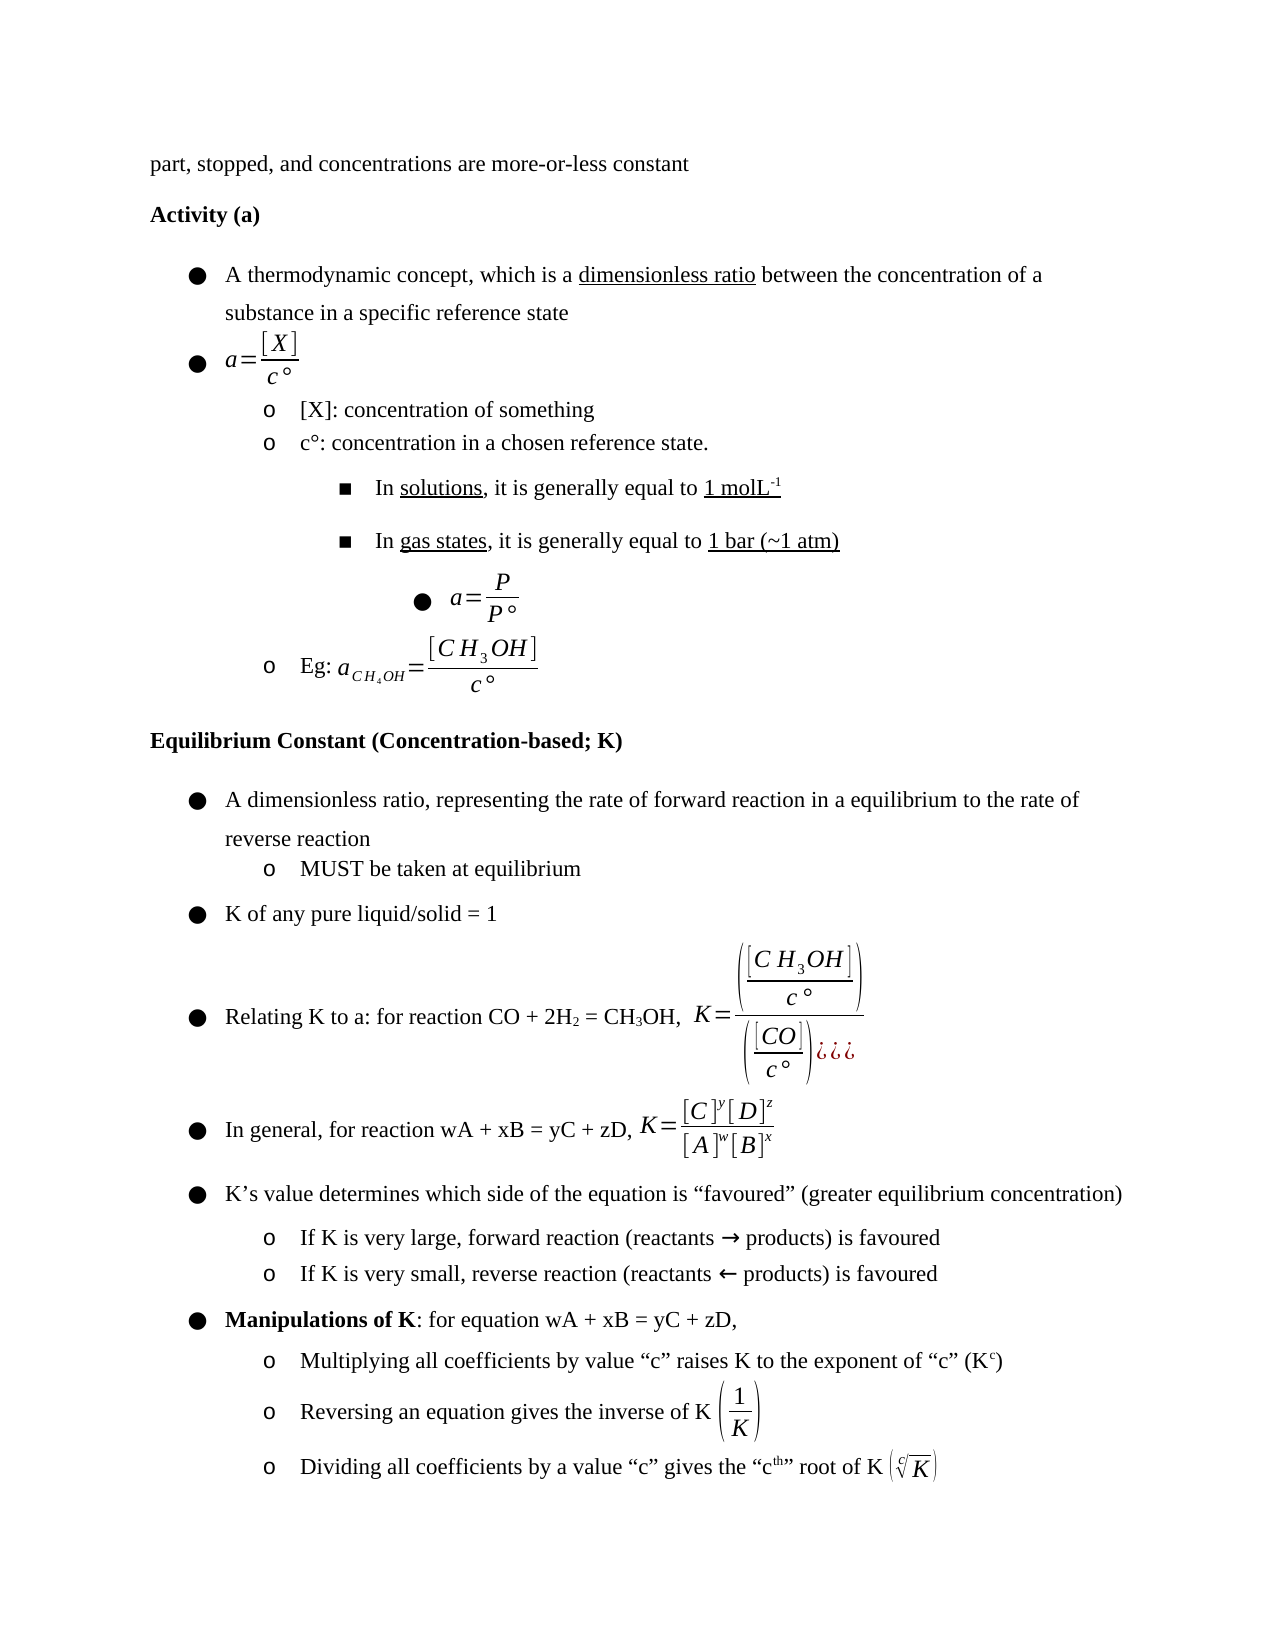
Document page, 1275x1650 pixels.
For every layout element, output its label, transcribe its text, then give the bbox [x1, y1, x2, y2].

list c°: concentration in a chosen reference state. [262, 429, 1125, 457]
list Dividing all coefficients by a value “c” gives the “cth” root of K [262, 1449, 1125, 1485]
list MUST be taken at equilibrium [262, 855, 1125, 883]
list If K is very large, forward reaction (reactants → products) is favoured [262, 1221, 1125, 1253]
list Eg: [262, 635, 1125, 698]
list A dimensionless ratio, representing the rate of forward reaction in a equilibrium to the rate of reverse reaction [187, 774, 1125, 851]
list [X]: concentration of something [262, 396, 1125, 424]
text part, stopped, and concentrations are more-or-less constant [150, 150, 1125, 176]
list K of any pure liquid/solid = 1 [187, 887, 1125, 934]
list Manipulations of K: for equation wA + xB = yC + zD, [187, 1293, 1125, 1340]
text Equilibrium Constant (Concentration-based; K) [150, 727, 1125, 753]
list A thermodynamic concept, which is a dimensionless ratio between the concentration of a substance in a specific reference state [187, 248, 1125, 326]
list Multiplying all coefficients by value “c” raises K to the exponent of “c” (Kc) [262, 1347, 1125, 1376]
list If K is very small, reverse reaction (reactants ← products) is favoured [262, 1257, 1125, 1289]
list Relating K to a: for reaction CO + 2H2 = CH3OH, [187, 941, 1125, 1086]
list In gas states, it is generally equal to 1 bar (~1 atm) [337, 515, 1125, 562]
list In solutions, it is generally equal to 1 molL-1 [337, 461, 1125, 508]
list K’s value determines which side of the equation is “favoured” (greater equilibrium concentration) [187, 1167, 1125, 1214]
list Reversing an equation gives the inverse of K [262, 1380, 1125, 1445]
text Activity (a) [150, 201, 1125, 228]
list In general, for reaction wA + xB = yC + zD, [187, 1093, 1125, 1160]
